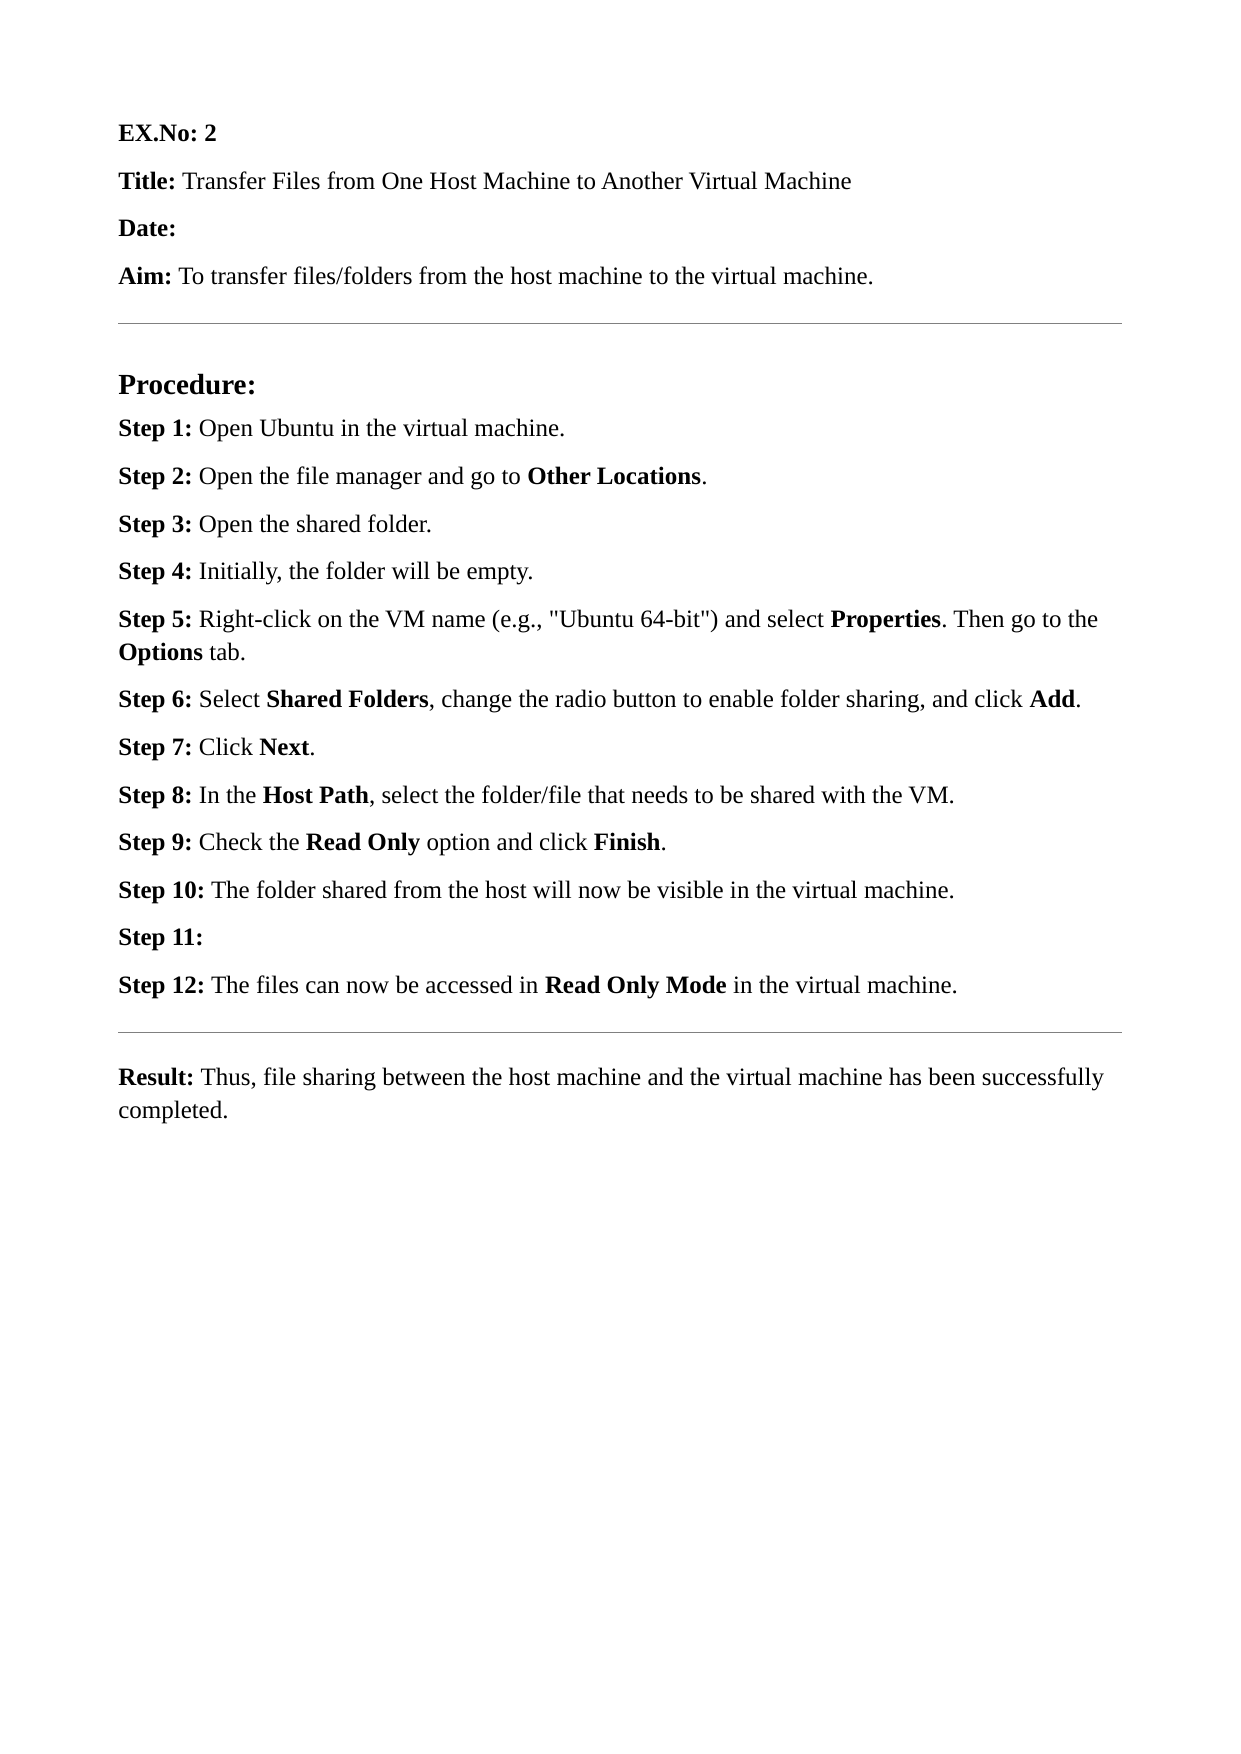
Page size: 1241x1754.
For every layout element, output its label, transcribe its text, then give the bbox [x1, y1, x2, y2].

text Date: [118, 213, 1122, 242]
text Step 10: The folder shared from the host will now be visible in the virtual machine. [118, 875, 1122, 904]
text Step 11: [118, 922, 1122, 951]
subtitle Procedure: [118, 367, 1122, 401]
text Step 3: Open the shared folder. [118, 509, 1122, 537]
text Aim: To transfer files/folders from the host machine to the virtual machine. [118, 261, 1122, 290]
text Step 12: The files can now be accessed in Read Only Mode in the virtual machine. [118, 970, 1122, 999]
text Step 7: Click Next. [118, 732, 1122, 761]
text EX.No: 2 [118, 118, 1122, 147]
text Step 4: Initially, the folder will be empty. [118, 556, 1122, 585]
text Step 5: Right-click on the VM name (e.g., "Ubuntu 64-bit") and select Properties. Then go to the Options tab. [118, 604, 1122, 666]
text Title: Transfer Files from One Host Machine to Another Virtual Machine [118, 166, 1122, 194]
text Step 9: Check the Read Only option and click Finish. [118, 827, 1122, 856]
text Step 2: Open the file manager and go to Other Locations. [118, 461, 1122, 490]
text Result: Thus, file sharing between the host machine and the virtual machine has been successfully completed. [118, 1062, 1122, 1124]
text Step 6: Select Shared Folders, change the radio button to enable folder sharing, and click Add. [118, 684, 1122, 713]
text Step 8: In the Host Path, select the folder/file that needs to be shared with the VM. [118, 780, 1122, 808]
text Step 1: Open Ubuntu in the virtual machine. [118, 413, 1122, 442]
